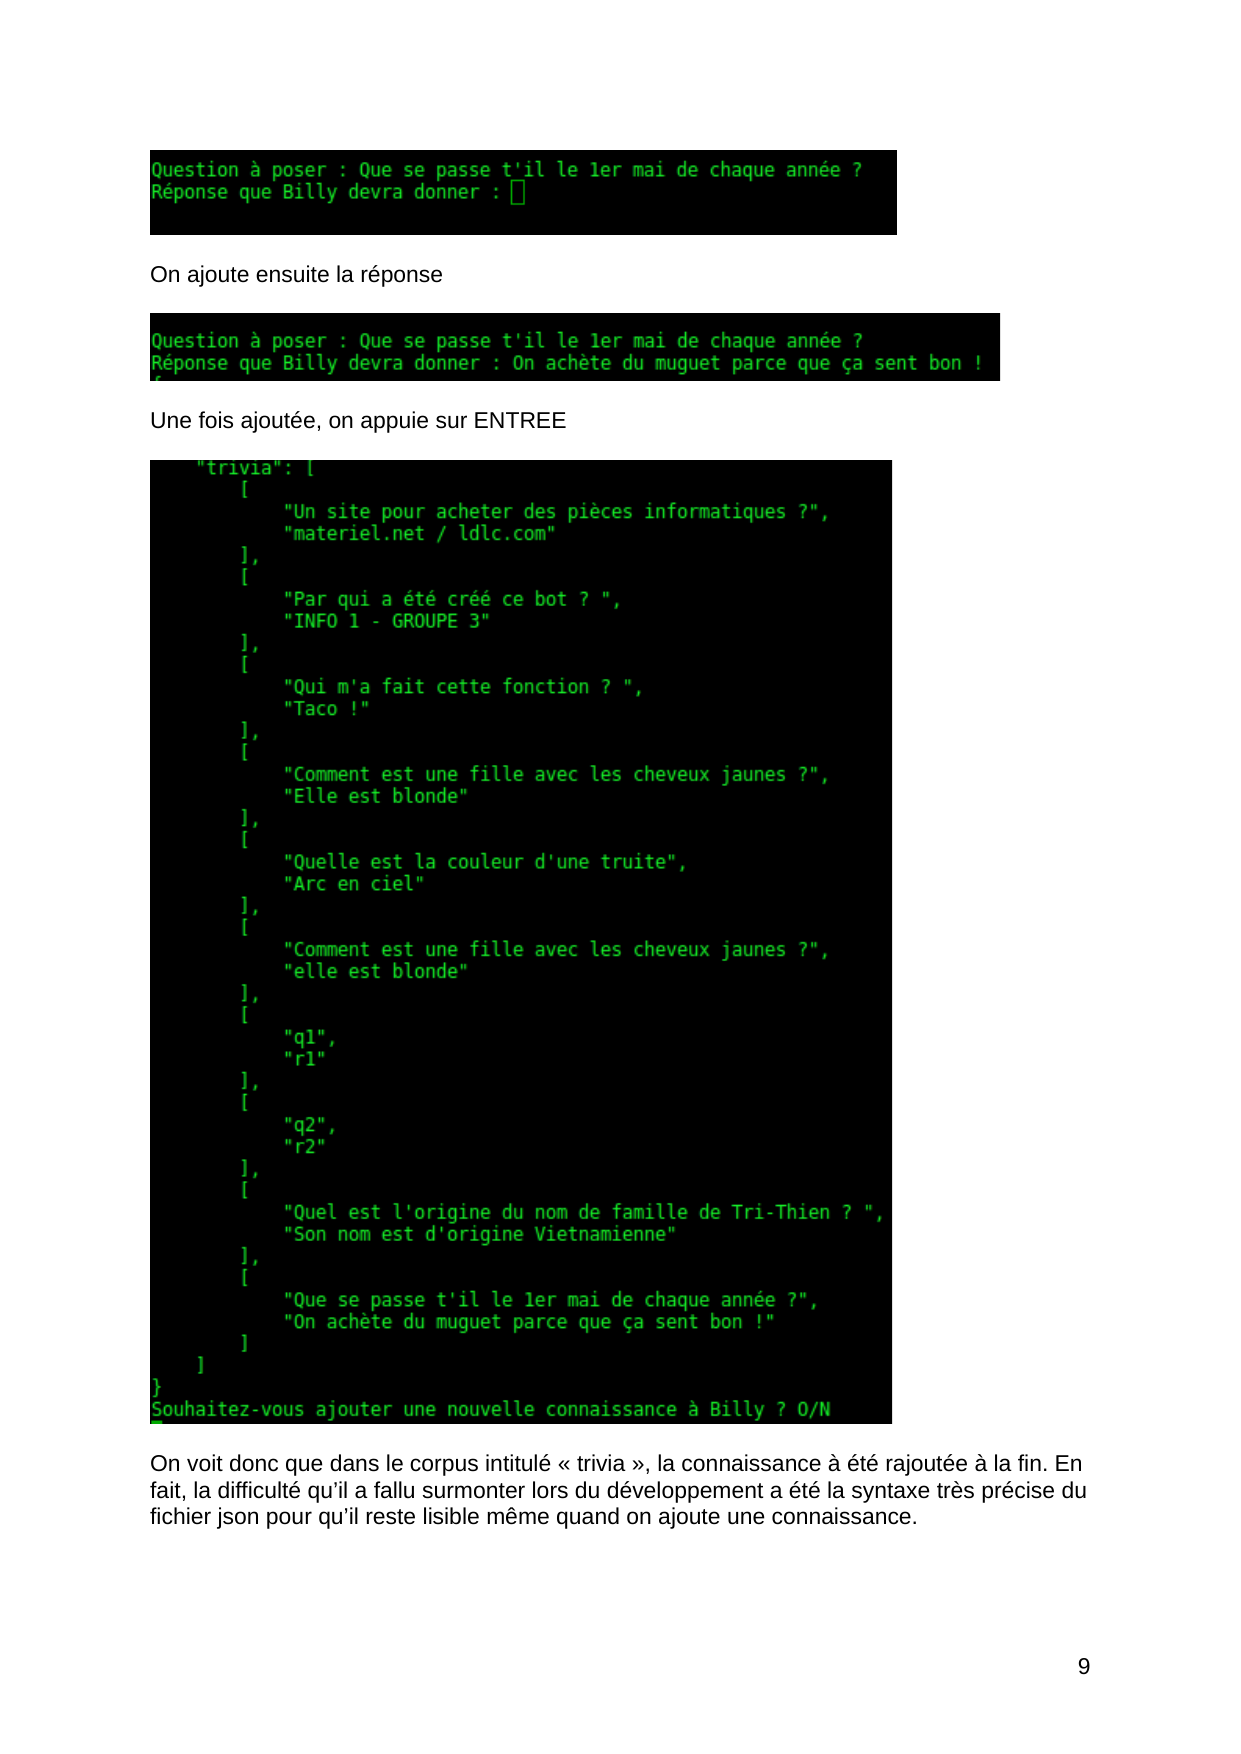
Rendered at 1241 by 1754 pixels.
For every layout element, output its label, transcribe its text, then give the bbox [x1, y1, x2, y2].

picture [150, 460, 893, 1424]
picture [150, 150, 897, 235]
text On ajoute ensuite la réponse [150, 261, 1090, 287]
text Une fois ajoutée, on appuie sur ENTREE [150, 407, 1090, 433]
text On voit donc que dans le corpus intitulé « trivia », la connaissance à été rajoutée à la fin. En fait, la difficulté qu’il a fallu surmonter lors du développement a été la syntaxe très précise du fichier json pour qu’il reste lisible même quand on ajoute une connaissance. [150, 1450, 1090, 1529]
picture [150, 313, 1001, 381]
